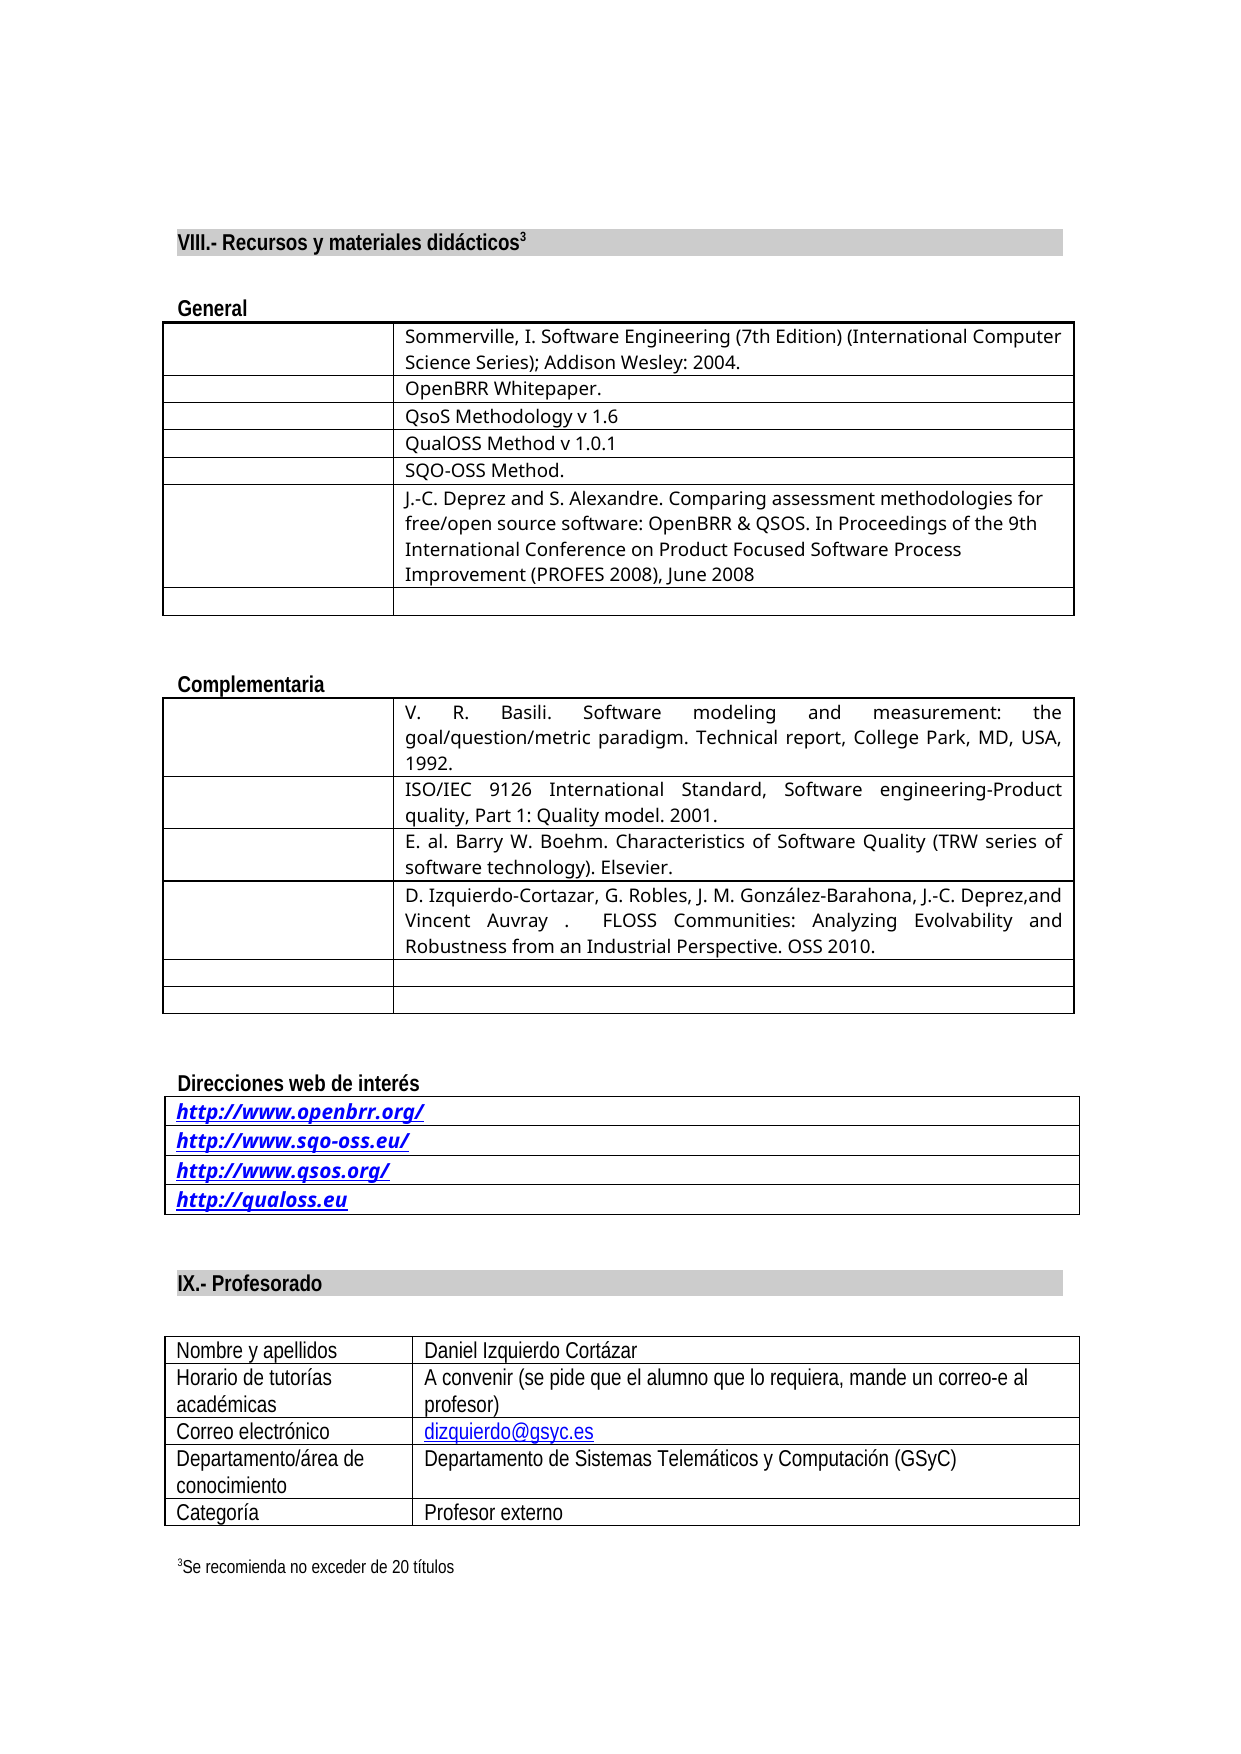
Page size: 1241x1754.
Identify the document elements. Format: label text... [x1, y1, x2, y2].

text Complementaria [177, 671, 1063, 697]
text Direcciones web de interés [177, 1069, 1063, 1096]
table_cell Profesor externo [413, 1499, 1079, 1525]
table_cell [164, 777, 393, 828]
table_cell [164, 882, 393, 958]
table_header Sommerville, I. Software Engineering (7th Edition) (International Computer Science Series); Addison Wesley: 2004. [394, 324, 1073, 374]
table_cell [164, 403, 393, 429]
table_cell [164, 987, 393, 1013]
table_cell [164, 376, 393, 402]
text General [177, 295, 1063, 321]
text Se recomienda no exceder de 20 títulos [177, 1556, 1063, 1577]
table_cell Departamento/área de conocimiento [166, 1445, 412, 1498]
text IX.- Profesorado [177, 1270, 1063, 1296]
table_cell SQO-OSS Method. [394, 458, 1073, 484]
table_cell ISO/IEC 9126 International Standard, Software engineering-Product quality, Part 1: Quality model. 2001. [394, 777, 1073, 828]
table_cell [394, 987, 1073, 1013]
table_cell Horario de tutorías académicas [166, 1364, 412, 1417]
table_cell [164, 485, 393, 587]
table_header Nombre y apellidos [166, 1337, 412, 1363]
table_cell J.-C. Deprez and S. Alexandre. Comparing assessment methodologies for free/open source software: OpenBRR & QSOS. In Proceedings of the 9th International Conference on Product Focused Software Process Improvement (PROFES 2008), June 2008 [394, 485, 1073, 587]
table_cell Correo electrónico [166, 1418, 412, 1444]
table_cell [164, 960, 393, 986]
text VIII.- Recursos y materiales didácticos [177, 229, 1063, 256]
table_header http://www.openbrr.org/ [166, 1097, 1079, 1125]
table_cell Departamento de Sistemas Telemáticos y Computación (GSyC) [413, 1445, 1079, 1498]
table_header V. R. Basili. Software modeling and measurement: the goal/question/metric paradigm. Technical report, College Park, MD, USA, 1992. [394, 699, 1073, 776]
table_cell http://www.qsos.org/ [166, 1156, 1079, 1184]
table_cell [164, 458, 393, 484]
table_cell [394, 588, 1073, 614]
table_cell [164, 829, 393, 880]
table_cell OpenBRR Whitepaper. [394, 376, 1073, 402]
table_header Daniel Izquierdo Cortázar [413, 1337, 1079, 1363]
table_cell http://qualoss.eu [166, 1185, 1079, 1214]
table_cell D. Izquierdo-Cortazar, G. Robles, J. M. González-Barahona, J.-C. Deprez,and Vincent Auvray . FLOSS Communities: Analyzing Evolvability and Robustness from an Industrial Perspective. OSS 2010. [394, 882, 1073, 958]
table_header [164, 324, 393, 374]
table_cell QsoS Methodology v 1.6 [394, 403, 1073, 429]
table_cell [164, 430, 393, 457]
table_cell A convenir (se pide que el alumno que lo requiera, mande un correo-e al profesor) [413, 1364, 1079, 1417]
table_cell [164, 588, 393, 614]
table_header [164, 699, 393, 776]
table_cell http://www.sqo-oss.eu/ [166, 1126, 1079, 1155]
table_cell dizquierdo@gsyc.es [413, 1418, 1079, 1444]
table_cell E. al. Barry W. Boehm. Characteristics of Software Quality (TRW series of software technology). Elsevier. [394, 829, 1073, 880]
table_cell QualOSS Method v 1.0.1 [394, 430, 1073, 457]
table_cell [394, 960, 1073, 986]
table_cell Categoría [166, 1499, 412, 1525]
